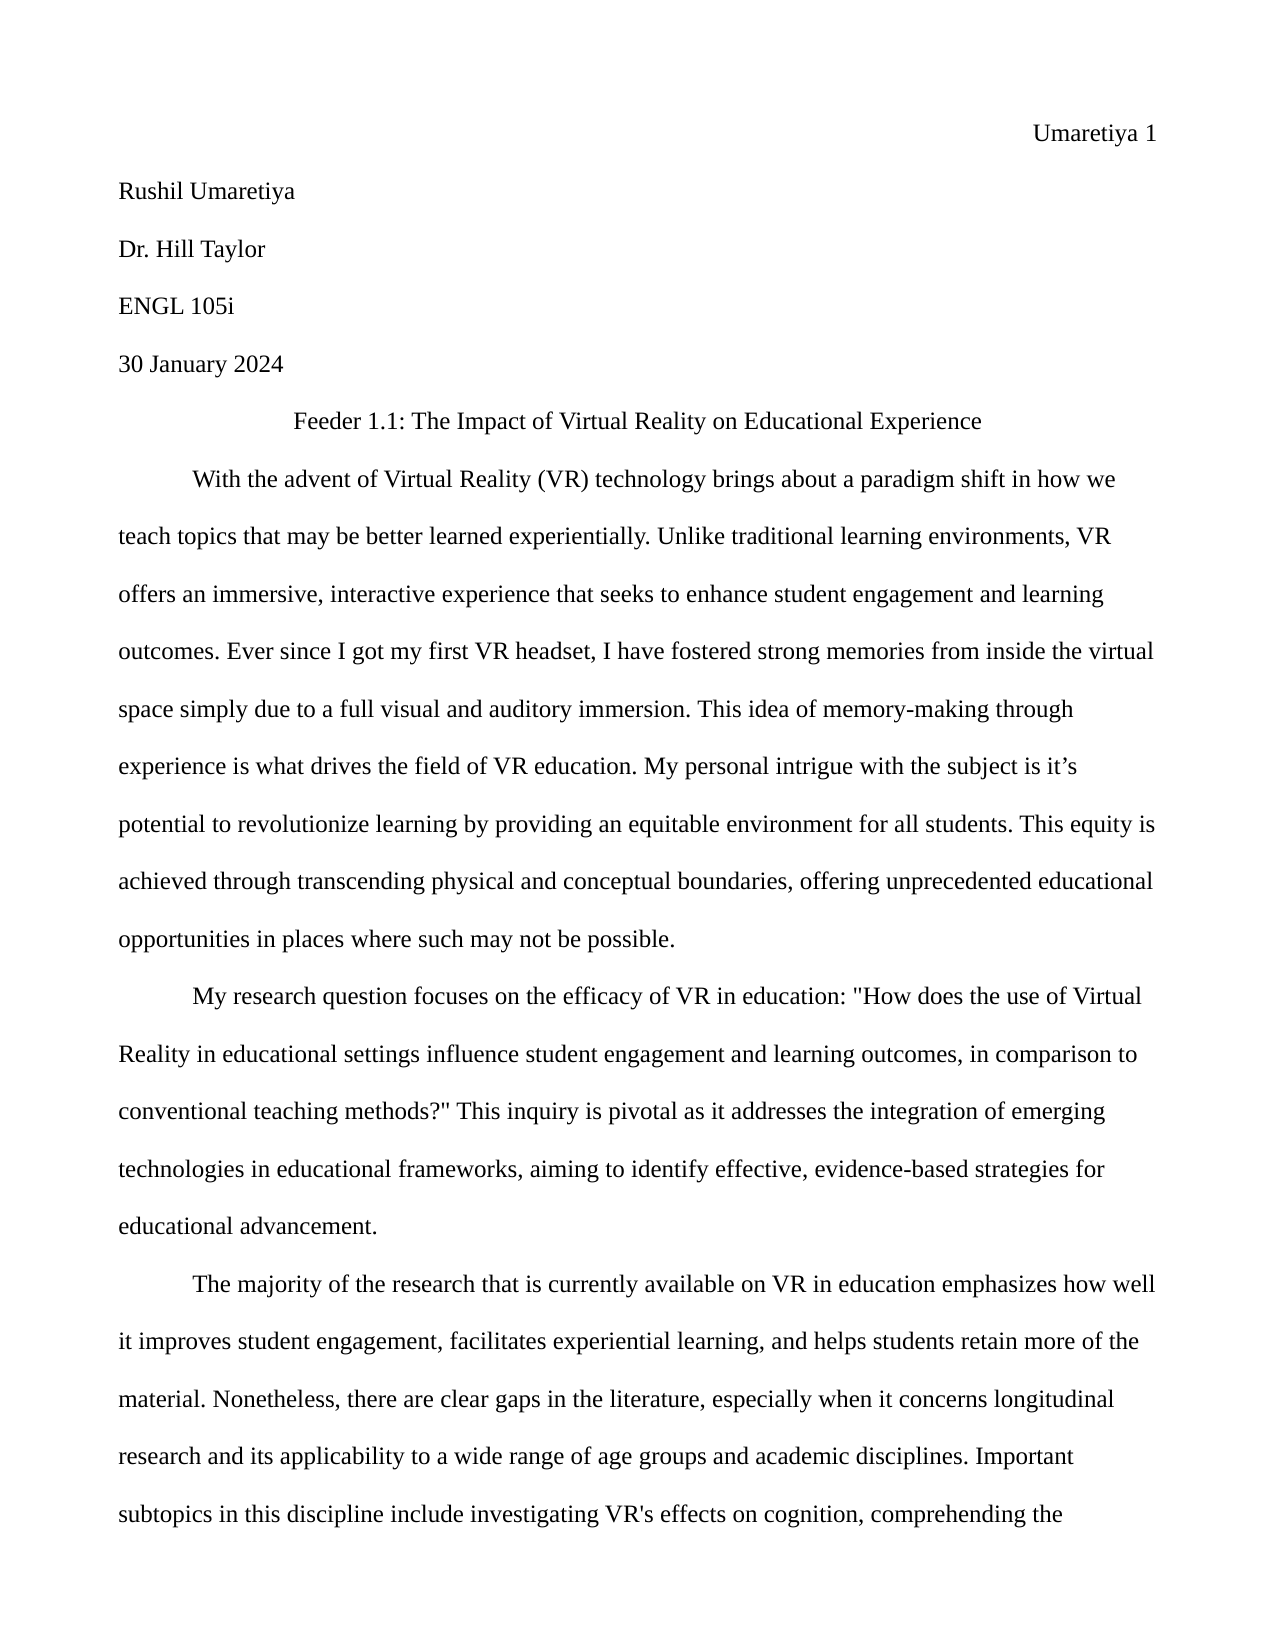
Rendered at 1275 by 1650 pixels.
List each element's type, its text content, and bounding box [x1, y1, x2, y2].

text My research question focuses on the efficacy of VR in education: "How does the use of Virtual Reality in educational settings influence student engagement and learning outcomes, in comparison to conventional teaching methods?" This inquiry is pivotal as it addresses the integration of emerging technologies in educational frameworks, aiming to identify effective, evidence-based strategies for educational advancement. [118, 981, 1157, 1240]
text With the advent of Virtual Reality (VR) technology brings about a paradigm shift in how we teach topics that may be better learned experientially. Unlike traditional learning environments, VR offers an immersive, interactive experience that seeks to enhance student engagement and learning outcomes. Ever since I got my first VR headset, I have fostered strong memories from inside the virtual space simply due to a full visual and auditory immersion. This idea of memory-making through experience is what drives the field of VR education. My personal intrigue with the subject is it’s potential to revolutionize learning by providing an equitable environment for all students. This equity is achieved through transcending physical and conceptual boundaries, offering unprecedented educational opportunities in places where such may not be possible. [118, 464, 1157, 953]
text Rushil Umaretiya [118, 176, 1157, 205]
text The majority of the research that is currently available on VR in education emphasizes how well it improves student engagement, facilitates experiential learning, and helps students retain more of the material. Nonetheless, there are clear gaps in the literature, especially when it concerns longitudinal research and its applicability to a wide range of age groups and academic disciplines. Important subtopics in this discipline include investigating VR's effects on cognition, comprehending the [118, 1269, 1157, 1528]
text ENGL 105i [118, 291, 1157, 320]
text Dr. Hill Taylor [118, 234, 1157, 263]
text Feeder 1.1: The Impact of Virtual Reality on Educational Experience [118, 406, 1157, 435]
text 30 January 2024 [118, 349, 1157, 378]
